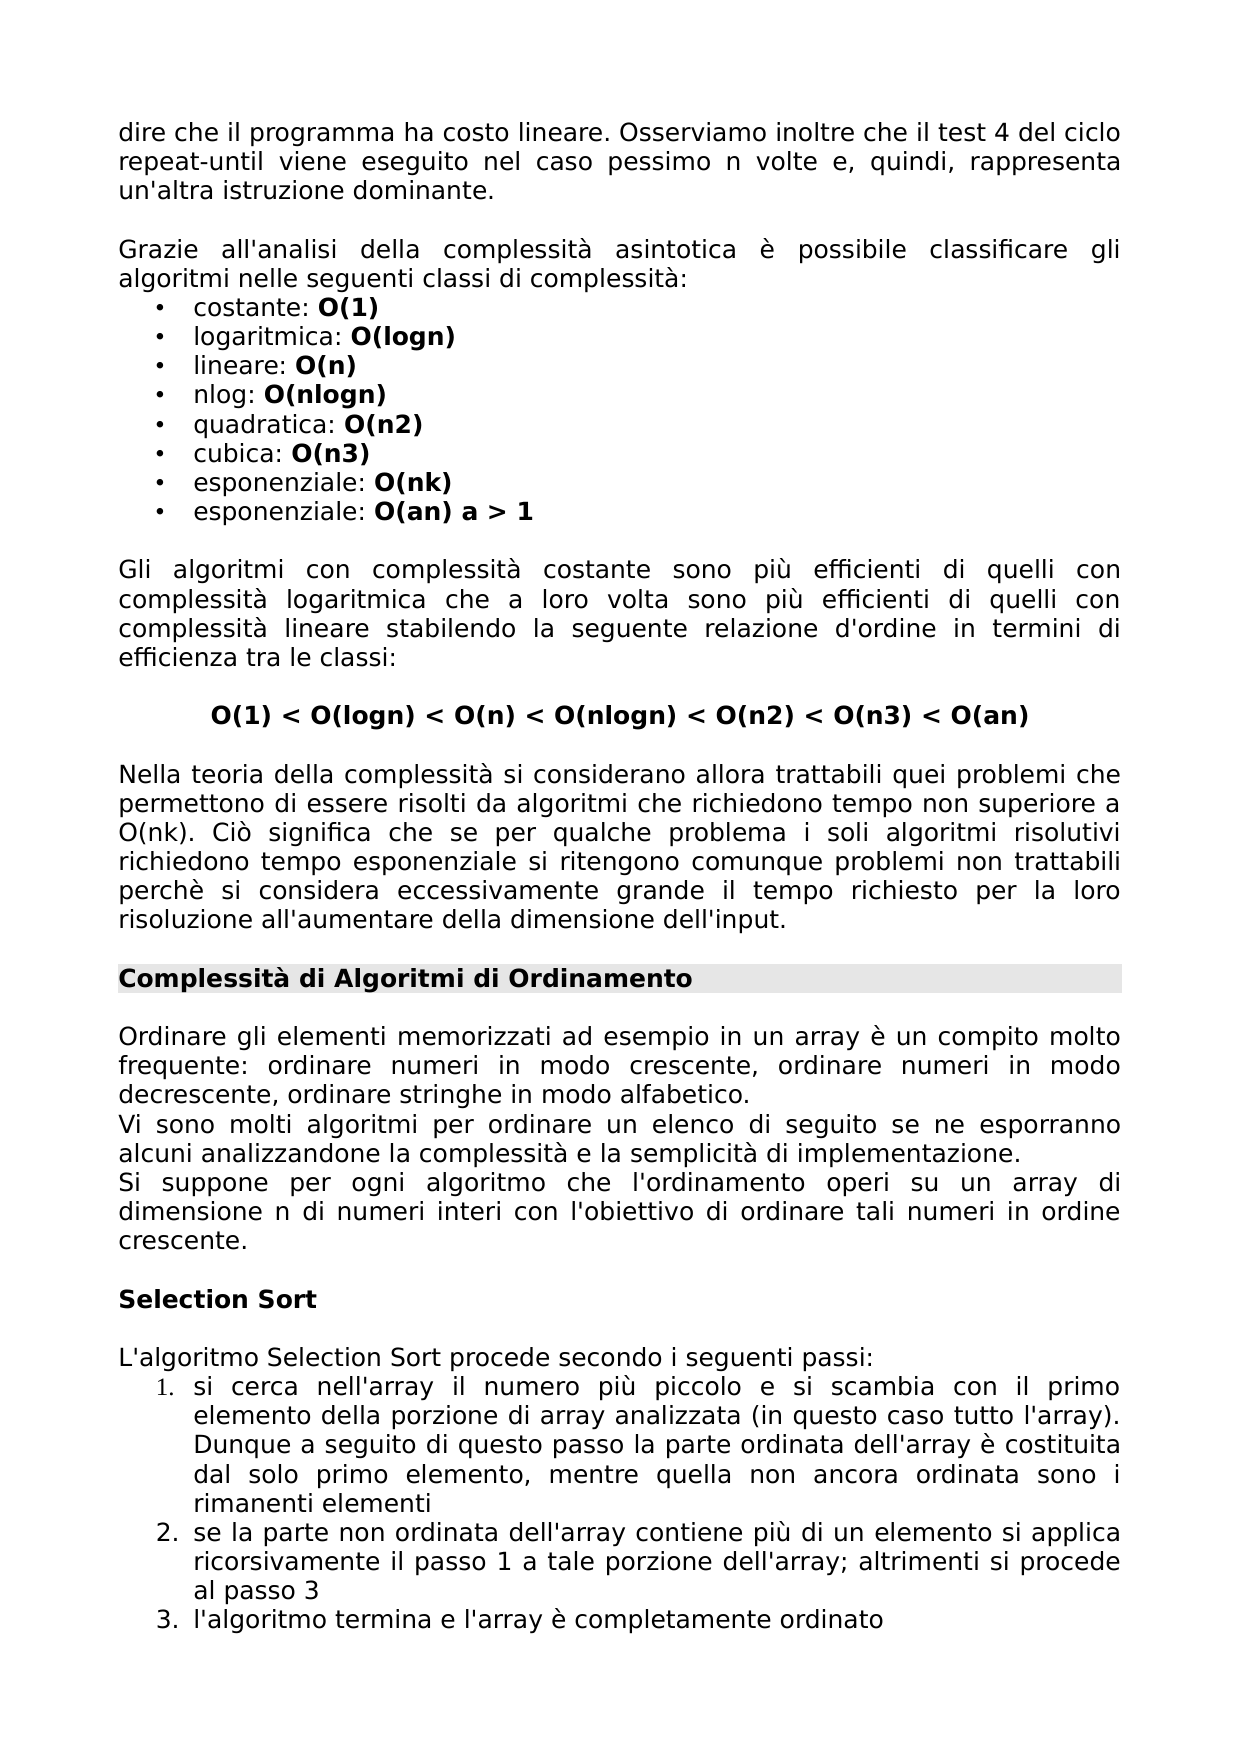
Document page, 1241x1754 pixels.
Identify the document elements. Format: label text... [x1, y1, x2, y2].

text Selection Sort [118, 1285, 1122, 1314]
list logaritmica: O(logn) [156, 322, 1122, 351]
text Grazie all'analisi della complessità asintotica è possibile classificare gli algoritmi nelle seguenti classi di complessità: [118, 235, 1122, 293]
list l'algoritmo termina e l'array è completamente ordinato [156, 1606, 1122, 1635]
list costante: O(1) [156, 293, 1122, 322]
text Ordinare gli elementi memorizzati ad esempio in un array è un compito molto frequente: ordinare numeri in modo crescente, ordinare numeri in modo decrescente, ordinare stringhe in modo alfabetico. [118, 1022, 1122, 1110]
list esponenziale: O(an) a > 1 [156, 497, 1122, 526]
text Complessità di Algoritmi di Ordinamento [118, 964, 1122, 993]
list cubica: O(n3) [156, 439, 1122, 468]
list se la parte non ordinata dell'array contiene più di un elemento si applica ricorsivamente il passo 1 a tale porzione dell'array; altrimenti si procede al passo 3 [156, 1518, 1122, 1606]
list quadratica: O(n2) [156, 410, 1122, 439]
text Nella teoria della complessità si considerano allora trattabili quei problemi che permettono di essere risolti da algoritmi che richiedono tempo non superiore a O(nk). Ciò significa che se per qualche problema i soli algoritmi risolutivi richiedono tempo esponenziale si ritengono comunque problemi non trattabili perchè si considera eccessivamente grande il tempo richiesto per la loro risoluzione all'aumentare della dimensione dell'input. [118, 760, 1122, 935]
list nlog: O(nlogn) [156, 381, 1122, 410]
text Vi sono molti algoritmi per ordinare un elenco di seguito se ne esporranno alcuni analizzandone la complessità e la semplicità di implementazione. [118, 1110, 1122, 1168]
list esponenziale: O(nk) [156, 468, 1122, 497]
text O(1) < O(logn) < O(n) < O(nlogn) < O(n2) < O(n3) < O(an) [118, 701, 1122, 731]
text dire che il programma ha costo lineare. Osserviamo inoltre che il test 4 del ciclo repeat-until viene eseguito nel caso pessimo n volte e, quindi, rappresenta un'altra istruzione dominante. [118, 118, 1122, 206]
list si cerca nell'array il numero più piccolo e si scambia con il primo elemento della porzione di array analizzata (in questo caso tutto l'array). Dunque a seguito di questo passo la parte ordinata dell'array è costituita dal solo primo elemento, mentre quella non ancora ordinata sono i rimanenti elementi [156, 1372, 1122, 1518]
text L'algoritmo Selection Sort procede secondo i seguenti passi: [118, 1343, 1122, 1372]
text Gli algoritmi con complessità costante sono più efficienti di quelli con complessità logaritmica che a loro volta sono più efficienti di quelli con complessità lineare stabilendo la seguente relazione d'ordine in termini di efficienza tra le classi: [118, 556, 1122, 672]
text Si suppone per ogni algoritmo che l'ordinamento operi su un array di dimensione n di numeri interi con l'obiettivo di ordinare tali numeri in ordine crescente. [118, 1168, 1122, 1256]
list lineare: O(n) [156, 351, 1122, 381]
